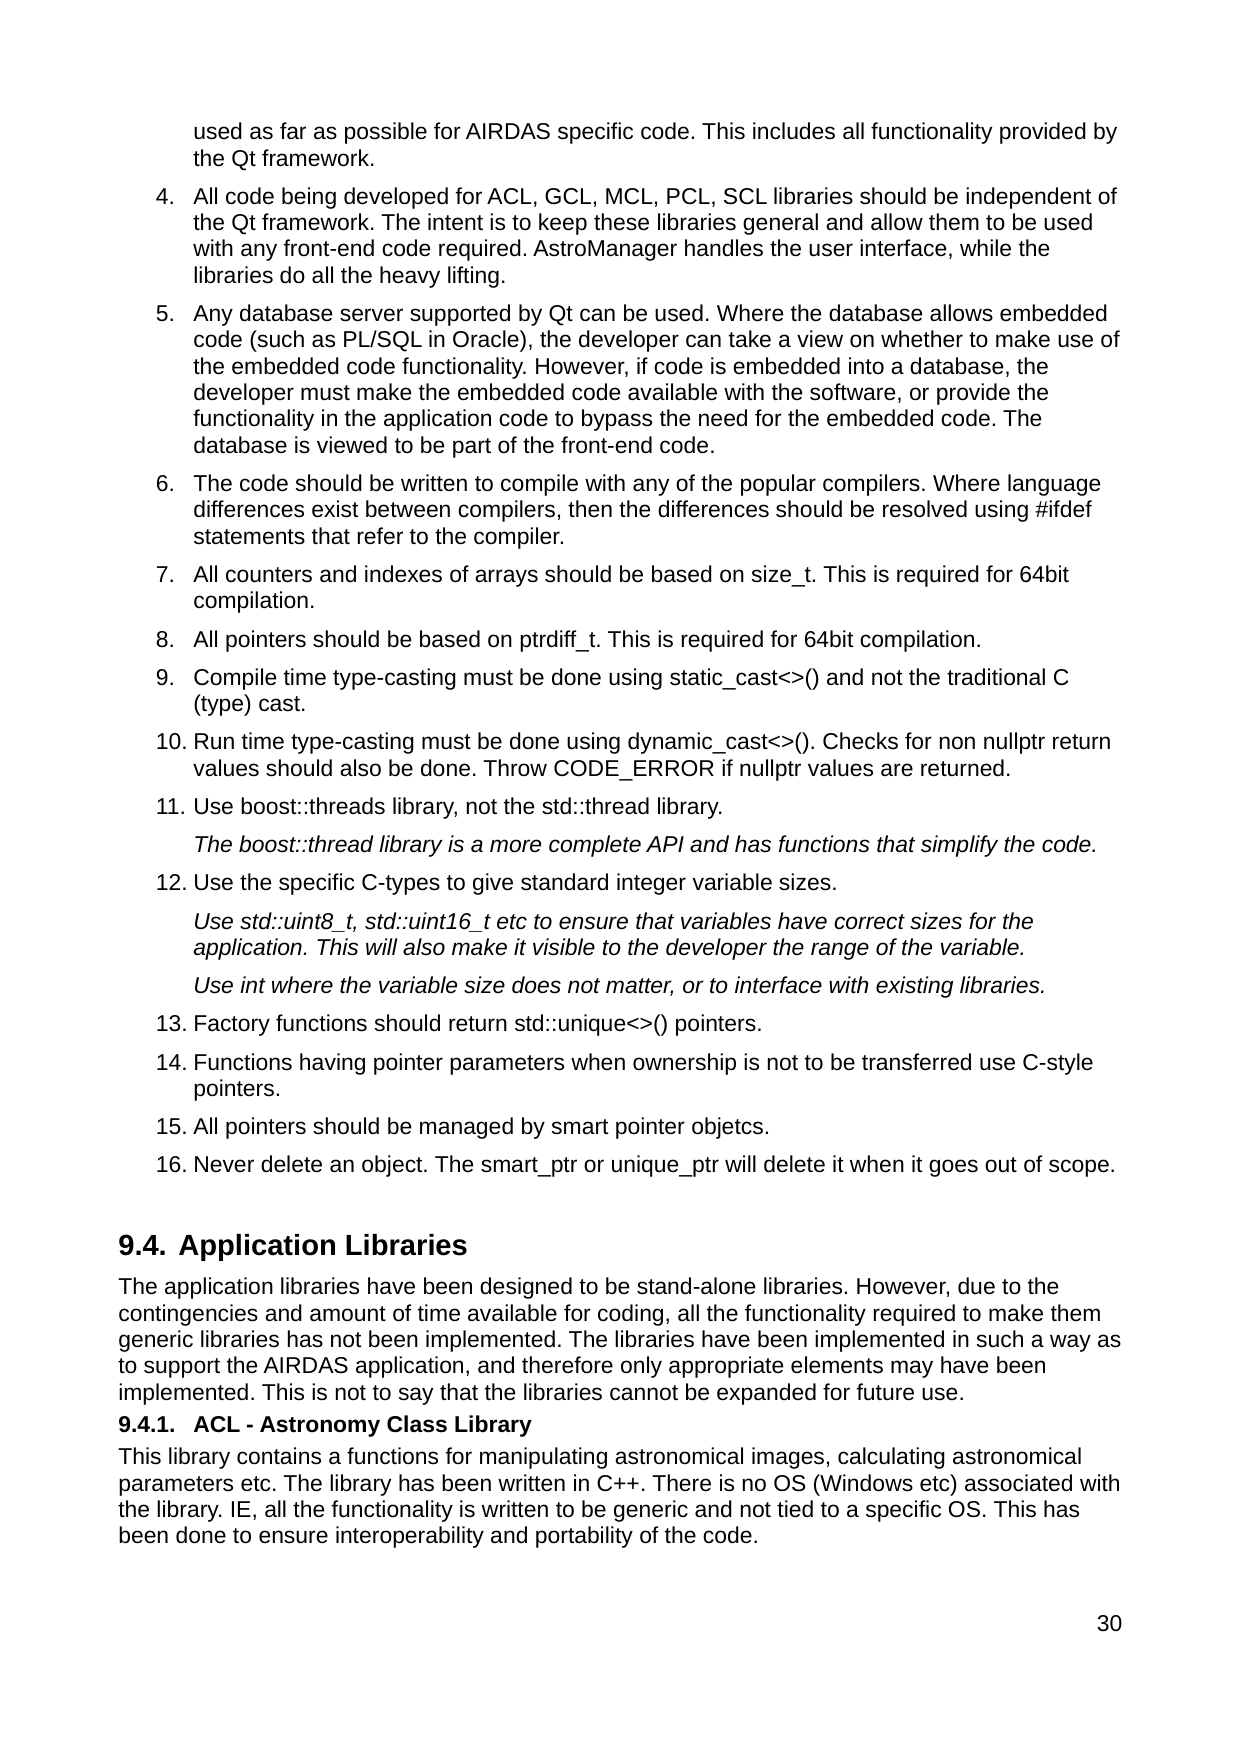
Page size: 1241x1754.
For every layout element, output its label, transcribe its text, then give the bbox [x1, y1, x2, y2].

list Use boost::threads library, not the std::thread library. [156, 793, 1122, 819]
list Compile time type-casting must be done using static_cast<>() and not the traditional C (type) cast. [156, 664, 1122, 716]
list Any database server supported by Qt can be used. Where the database allows embedded code (such as PL/SQL in Oracle), the developer can take a view on whether to make use of the embedded code functionality. However, if code is embedded into a database, the developer must make the embedded code available with the software, or provide the functionality in the application code to bypass the need for the embedded code. The database is viewed to be part of the front-end code. [156, 300, 1122, 458]
list All pointers should be based on ptrdiff_t. This is required for 64bit compilation. [156, 626, 1122, 652]
list Functions having pointer parameters when ownership is not to be transferred use C-style pointers. [156, 1049, 1122, 1101]
list All counters and indexes of arrays should be based on size_t. This is required for 64bit compilation. [156, 561, 1122, 614]
list All pointers should be managed by smart pointer objetcs. [156, 1113, 1122, 1139]
subtitle ACL - Astronomy Class Library [118, 1411, 1122, 1437]
text This library contains a functions for manipulating astronomical images, calculating astronomical parameters etc. The library has been written in C++. There is no OS (Windows etc) associated with the library. IE, all the functionality is written to be generic and not tied to a specific OS. This has been done to ensure interoperability and portability of the code. [118, 1443, 1122, 1549]
list Never delete an object. The smart_ptr or unique_ptr will delete it when it goes out of scope. [156, 1151, 1122, 1178]
subtitle Application Libraries [118, 1228, 1122, 1261]
text The application libraries have been designed to be stand-alone libraries. However, due to the contingencies and amount of time available for coding, all the functionality required to make them generic libraries has not been implemented. The libraries have been implemented in such a way as to support the AIRDAS application, and therefore only appropriate elements may have been implemented. This is not to say that the libraries cannot be expanded for future use. [118, 1273, 1122, 1405]
list Factory functions should return std::unique<>() pointers. [156, 1010, 1122, 1037]
list All code being developed for ACL, GCL, MCL, PCL, SCL libraries should be independent of the Qt framework. The intent is to keep these libraries general and allow them to be used with any front-end code required. AstroManager handles the user interface, while the libraries do all the heavy lifting. [156, 183, 1122, 288]
list Run time type-casting must be done using dynamic_cast<>(). Checks for non nullptr return values should also be done. Throw CODE_ERROR if nullptr values are returned. [156, 728, 1122, 781]
list Use std::uint8_t, std::uint16_t etc to ensure that variables have correct sizes for the application. This will also make it visible to the developer the range of the variable. [156, 908, 1122, 960]
list The boost::thread library is a more complete API and has functions that simplify the code. [156, 831, 1122, 857]
list Use the specific C-types to give standard integer variable sizes. [156, 869, 1122, 896]
list The code should be written to compile with any of the popular compilers. Where language differences exist between compilers, then the differences should be resolved using #ifdef statements that refer to the compiler. [156, 470, 1122, 549]
list Use int where the variable size does not matter, or to interface with existing libraries. [156, 972, 1122, 998]
list used as far as possible for AIRDAS specific code. This includes all functionality provided by the Qt framework. [156, 118, 1122, 171]
